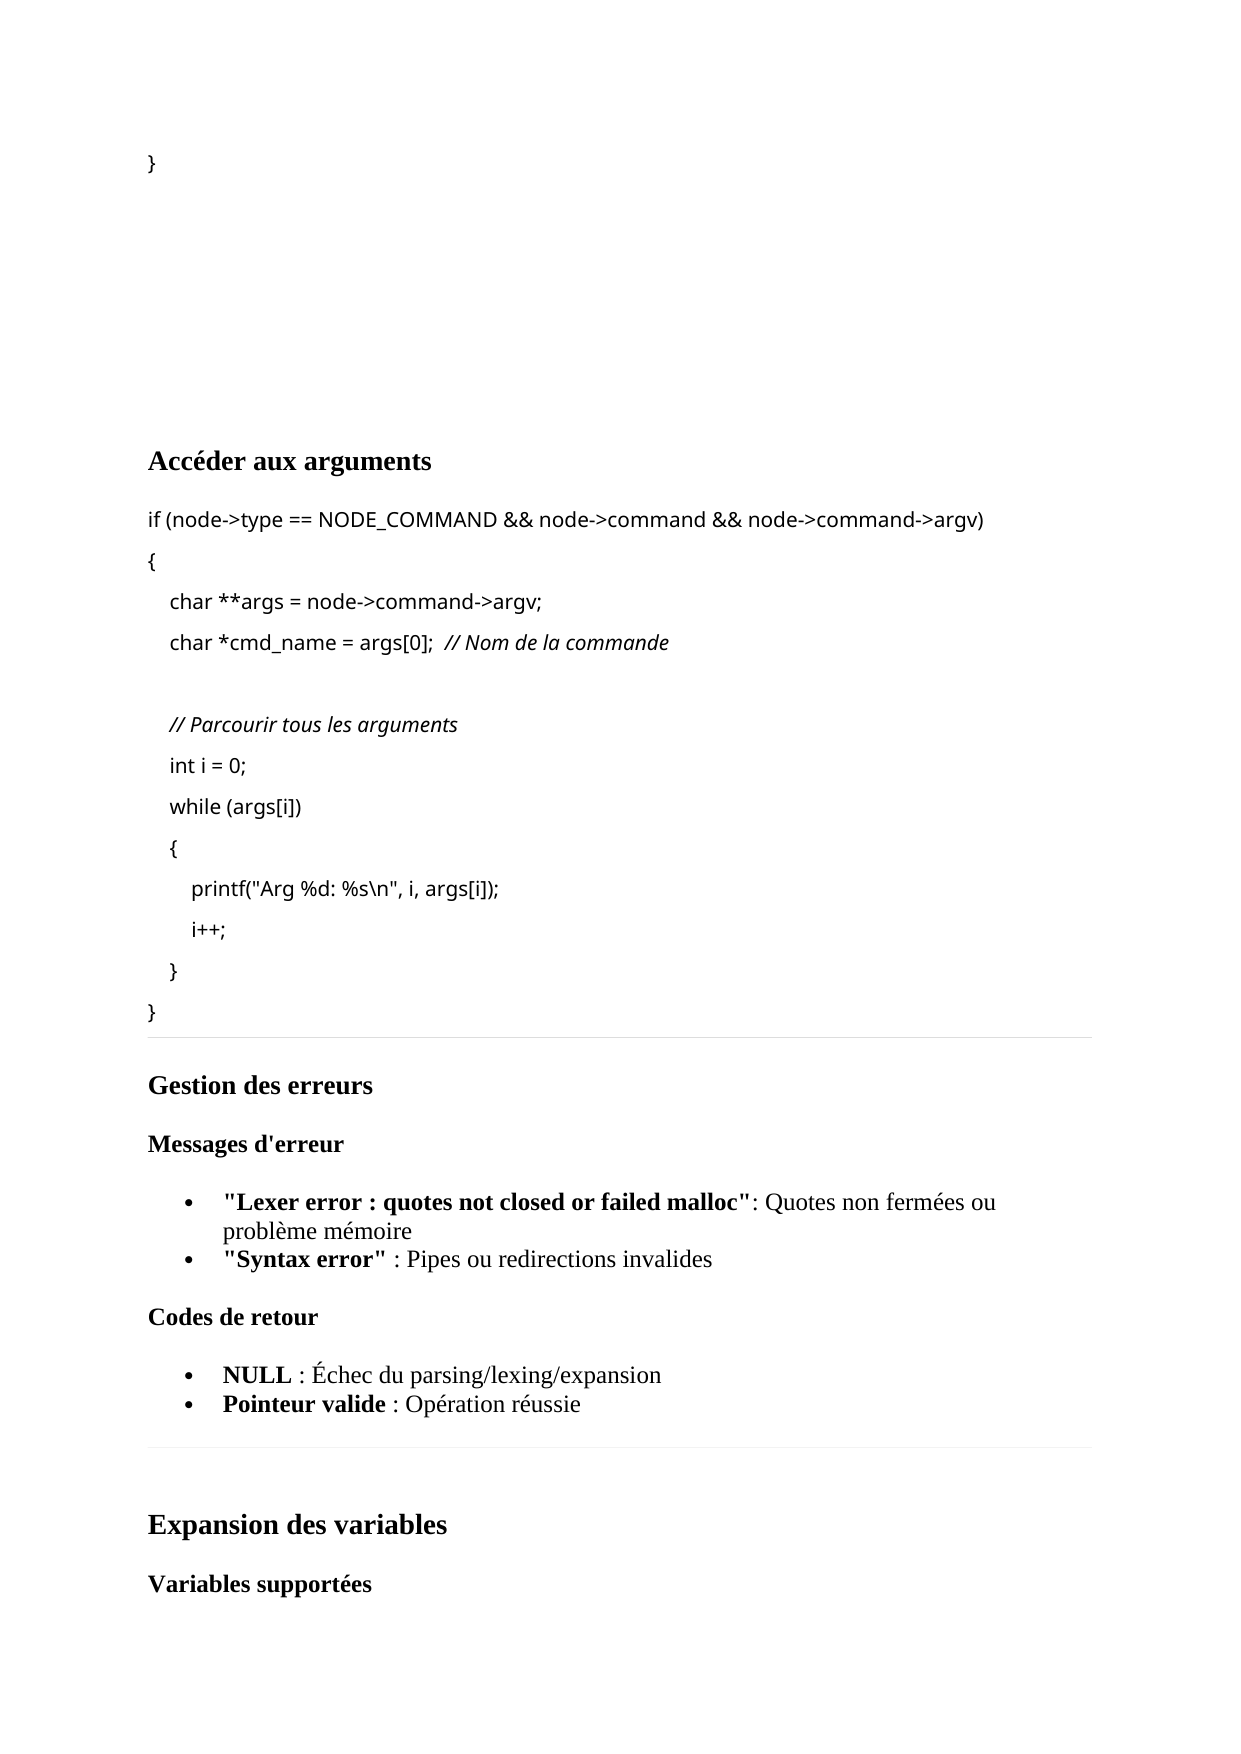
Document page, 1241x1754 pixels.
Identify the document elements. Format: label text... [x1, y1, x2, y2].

text char *cmd_name = args[0]; // Nom de la commande [148, 628, 1093, 657]
list "Lexer error : quotes not closed or failed malloc": Quotes non fermées ou problème mémoire [185, 1187, 1093, 1244]
list Pointeur valide : Opération réussie [185, 1389, 1093, 1418]
subtitle Expansion des variables [148, 1507, 1093, 1540]
subtitle Codes de retour [148, 1302, 1093, 1331]
text { [148, 833, 1093, 861]
text { [148, 546, 1093, 575]
text while (args[i]) [148, 792, 1093, 821]
text } [148, 997, 1093, 1025]
text } [148, 956, 1093, 984]
list "Syntax error" : Pipes ou redirections invalides [185, 1244, 1093, 1273]
subtitle Variables supportées [148, 1569, 1093, 1598]
text if (node->type == NODE_COMMAND && node->command && node->command->argv) [148, 506, 1093, 534]
subtitle Accéder aux arguments [148, 444, 1093, 476]
text // Parcourir tous les arguments [148, 710, 1093, 739]
subtitle Messages d'erreur [148, 1129, 1093, 1158]
list NULL : Échec du parsing/lexing/expansion [185, 1360, 1093, 1389]
text i++; [148, 915, 1093, 943]
text } [148, 148, 1093, 176]
text int i = 0; [148, 751, 1093, 779]
text printf("Arg %d: %s\n", i, args[i]); [148, 874, 1093, 902]
text char **args = node->command->argv; [148, 587, 1093, 616]
text Gestion des erreurs [148, 1038, 1093, 1100]
